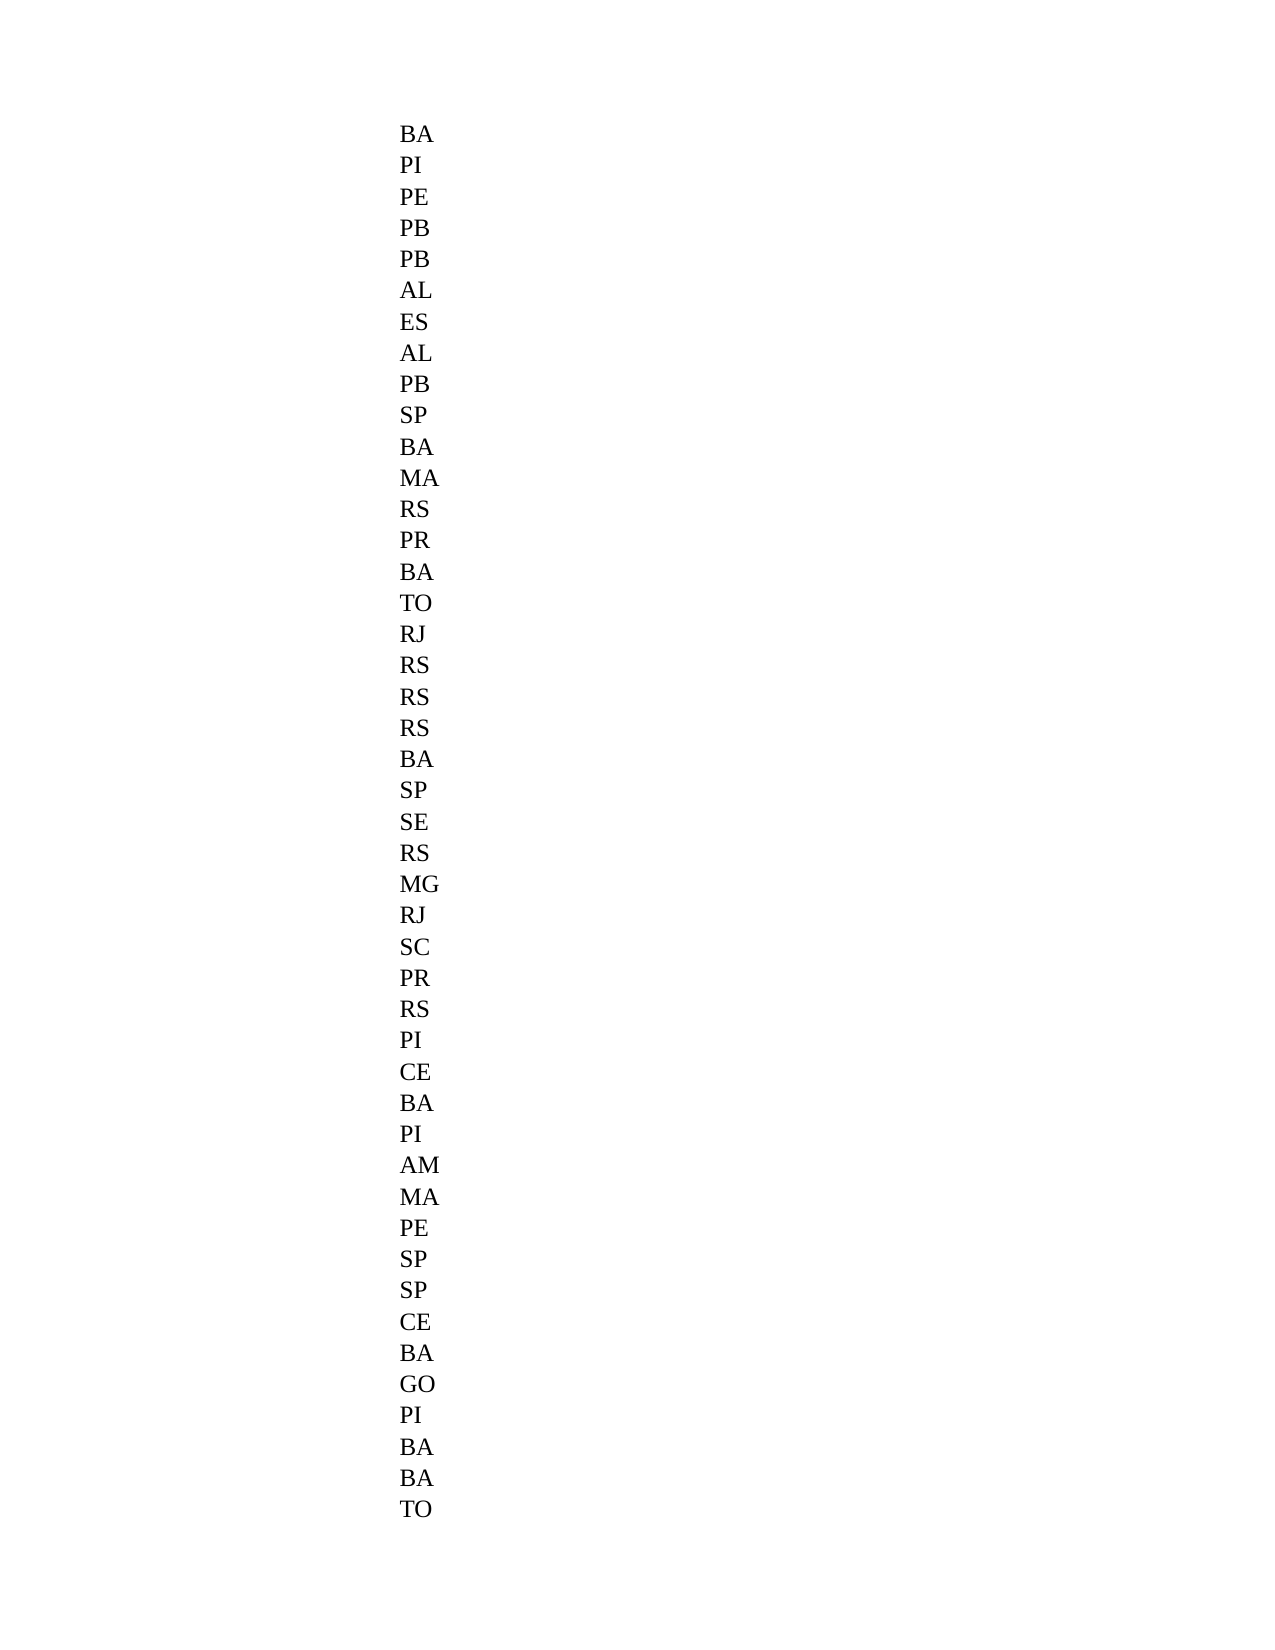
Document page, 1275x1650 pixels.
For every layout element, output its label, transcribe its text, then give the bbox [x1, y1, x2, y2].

table_cell [118, 1337, 399, 1368]
table_cell [118, 181, 399, 212]
table_cell PB [399, 212, 446, 243]
table_cell BA [399, 556, 446, 587]
table_cell AL [399, 274, 446, 306]
table_cell MG [399, 868, 446, 899]
table_cell [118, 118, 399, 149]
table_cell [118, 1212, 399, 1243]
table_cell BA [399, 1337, 446, 1368]
table_cell [118, 337, 399, 368]
table_cell TO [399, 587, 446, 618]
table_cell SP [399, 1274, 446, 1306]
table_cell SP [399, 774, 446, 806]
table_cell [118, 1243, 399, 1274]
table_cell [118, 431, 399, 462]
table_cell CE [399, 1306, 446, 1337]
table_cell TO [399, 1493, 446, 1524]
table_cell ES [399, 306, 446, 337]
table_cell [118, 556, 399, 587]
table_cell PI [399, 1024, 446, 1056]
table_cell [118, 1087, 399, 1118]
table_cell PB [399, 368, 446, 399]
table_cell [118, 899, 399, 931]
table_cell RJ [399, 618, 446, 649]
table_cell AM [399, 1149, 446, 1181]
table_cell [118, 1149, 399, 1181]
table_cell [118, 587, 399, 618]
table_cell [118, 712, 399, 743]
table_cell [118, 1493, 399, 1524]
table_cell [118, 993, 399, 1024]
table_cell [118, 493, 399, 524]
table_cell PE [399, 181, 446, 212]
table_cell [118, 962, 399, 993]
table_cell [118, 931, 399, 962]
table_cell [118, 1181, 399, 1212]
table_cell GO [399, 1368, 446, 1399]
table_cell [118, 1274, 399, 1306]
table_cell BA [399, 743, 446, 774]
table_cell SP [399, 399, 446, 431]
table_cell [118, 1306, 399, 1337]
table_cell [118, 1399, 399, 1431]
table_cell RS [399, 993, 446, 1024]
table_cell CE [399, 1056, 446, 1087]
table_cell BA [399, 1462, 446, 1493]
table_cell AL [399, 337, 446, 368]
table_cell [118, 306, 399, 337]
table_cell PI [399, 1399, 446, 1431]
table_cell [118, 837, 399, 868]
table_cell [118, 1056, 399, 1087]
table_cell SE [399, 806, 446, 837]
table_cell PI [399, 149, 446, 181]
table_cell RS [399, 649, 446, 681]
table_cell [118, 868, 399, 899]
table_cell PR [399, 524, 446, 556]
table_cell [118, 368, 399, 399]
table_cell BA [399, 431, 446, 462]
table_cell RS [399, 493, 446, 524]
table_cell [118, 806, 399, 837]
table_cell SC [399, 931, 446, 962]
table_cell [118, 1368, 399, 1399]
table_cell [118, 149, 399, 181]
table_cell [118, 462, 399, 493]
table_cell PE [399, 1212, 446, 1243]
table_cell [118, 524, 399, 556]
table_cell BA [399, 118, 446, 149]
table_cell MA [399, 1181, 446, 1212]
table_cell PB [399, 243, 446, 274]
table_cell RJ [399, 899, 446, 931]
table_cell [118, 243, 399, 274]
table_cell [118, 649, 399, 681]
table_cell PR [399, 962, 446, 993]
table_cell [118, 212, 399, 243]
table_cell RS [399, 837, 446, 868]
table_cell BA [399, 1431, 446, 1462]
table_cell [118, 681, 399, 712]
table_cell [118, 274, 399, 306]
table_cell MA [399, 462, 446, 493]
table_cell RS [399, 712, 446, 743]
table_cell [118, 743, 399, 774]
table_cell [118, 399, 399, 431]
table_cell [118, 774, 399, 806]
table_cell RS [399, 681, 446, 712]
table_cell [118, 1024, 399, 1056]
table_cell [118, 1118, 399, 1149]
table_cell [118, 618, 399, 649]
table_cell [118, 1431, 399, 1462]
table_cell SP [399, 1243, 446, 1274]
table_cell PI [399, 1118, 446, 1149]
table_cell [118, 1462, 399, 1493]
table_cell BA [399, 1087, 446, 1118]
